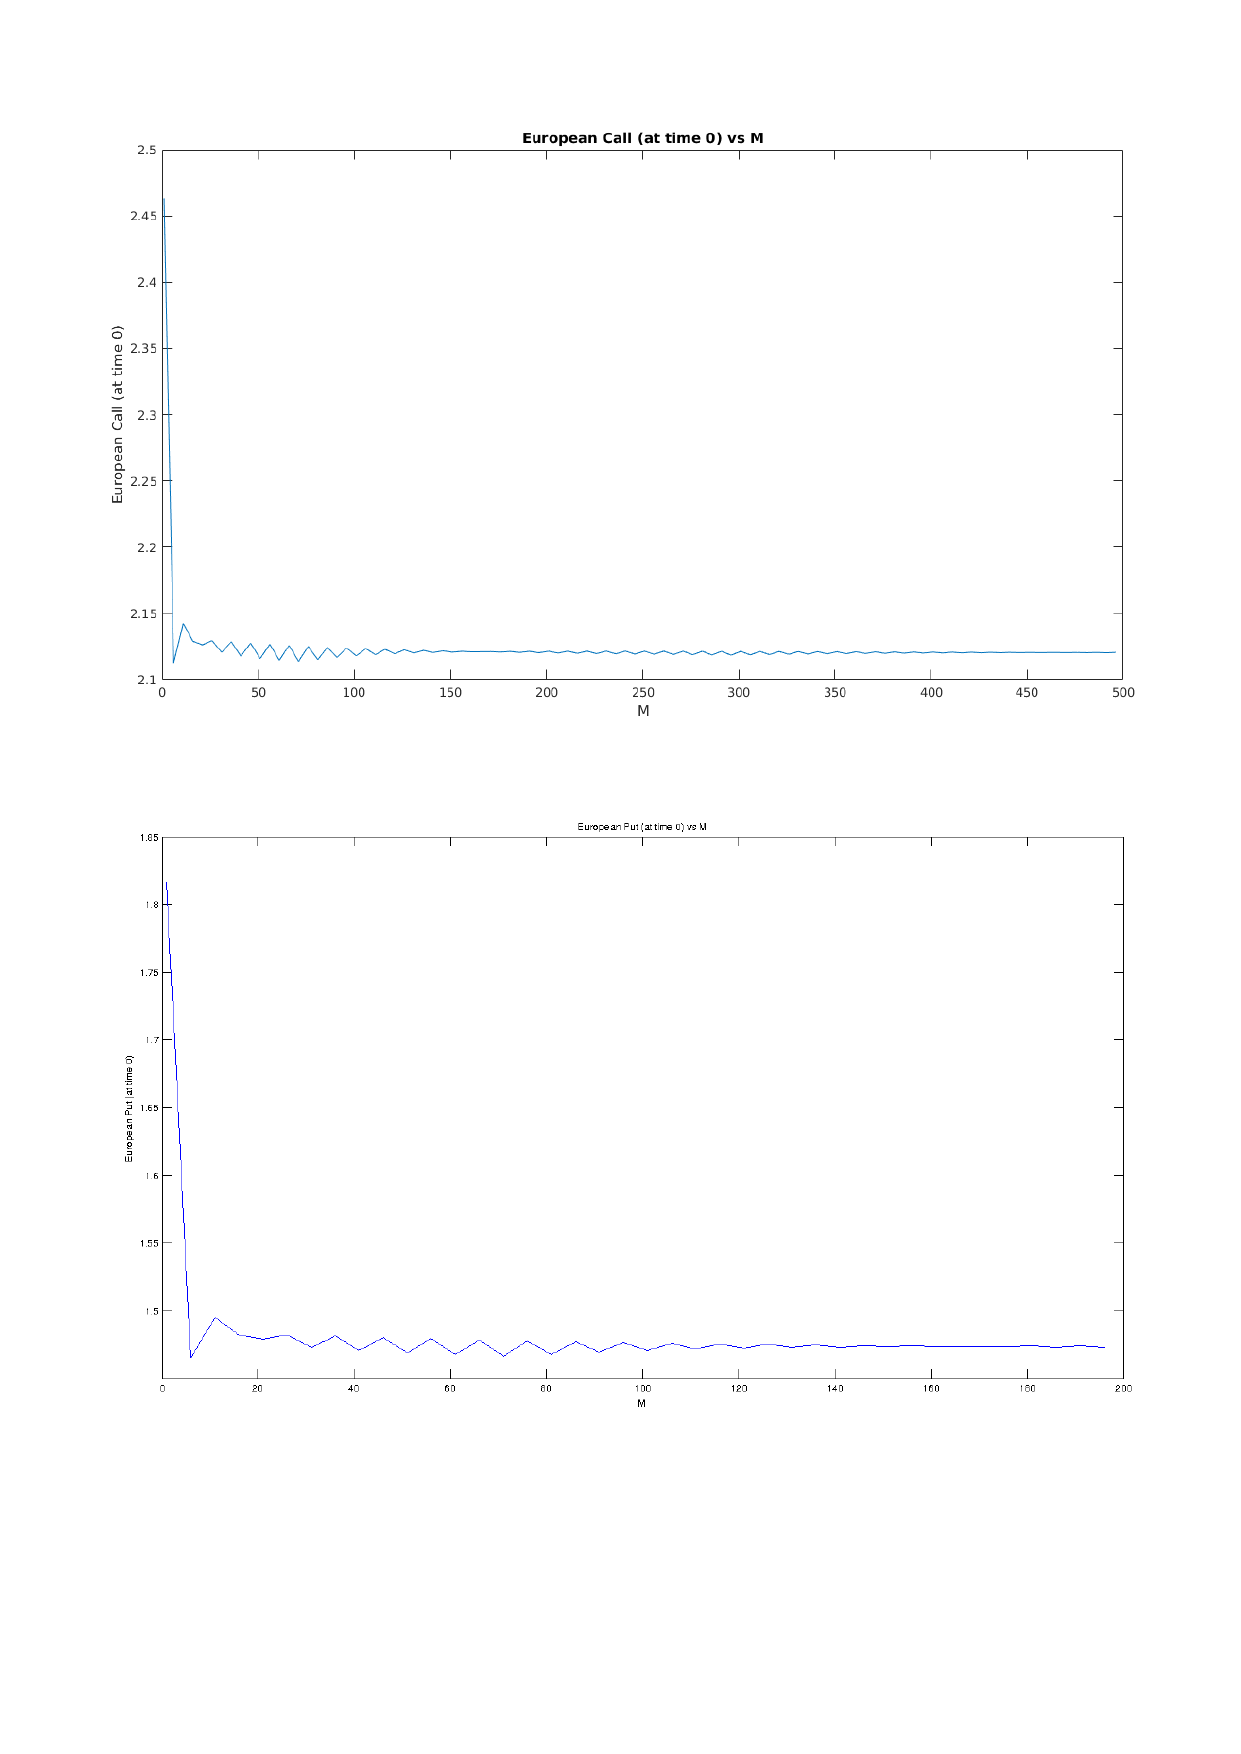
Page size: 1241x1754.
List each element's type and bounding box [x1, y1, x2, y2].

picture [0, 787, 1241, 1451]
picture [0, 100, 1241, 751]
